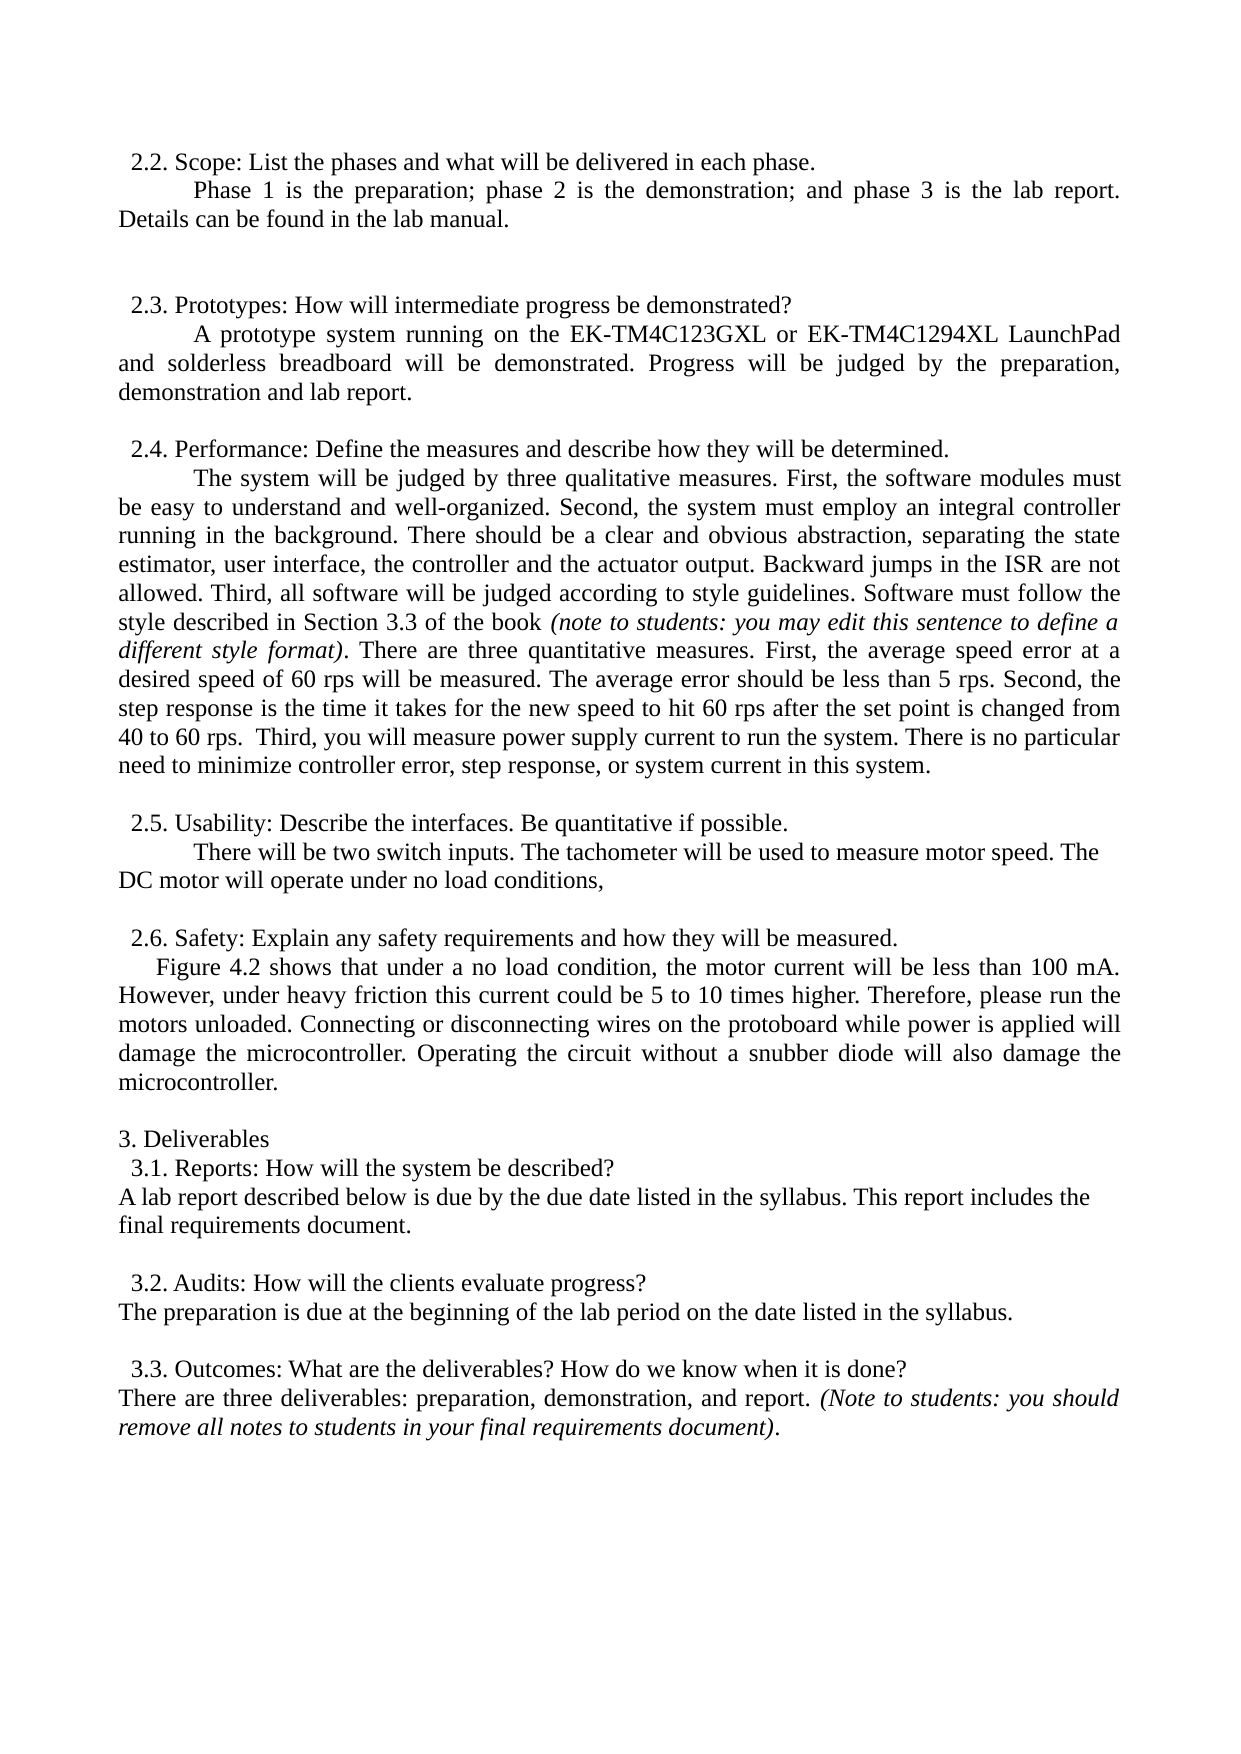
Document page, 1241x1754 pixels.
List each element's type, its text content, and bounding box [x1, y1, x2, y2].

text Phase 1 is the preparation; phase 2 is the demonstration; and phase 3 is the lab report. Details can be found in the lab manual. [118, 176, 1122, 233]
text The preparation is due at the beginning of the lab period on the date listed in the syllabus. [118, 1297, 1122, 1326]
text There will be two switch inputs. The tachometer will be used to measure motor speed. The DC motor will operate under no load conditions, [118, 837, 1122, 894]
text 2.6. Safety: Explain any safety requirements and how they will be measured. [118, 923, 1122, 952]
text There are three deliverables: preparation, demonstration, and report. (Note to students: you should remove all notes to students in your final requirements document). [118, 1383, 1122, 1441]
text 2.2. Scope: List the phases and what will be delivered in each phase. [118, 147, 1122, 176]
text A lab report described below is due by the due date listed in the syllabus. This report includes the final requirements document. [118, 1182, 1122, 1239]
text 3.1. Reports: How will the system be described? [118, 1153, 1122, 1182]
text 3.2. Audits: How will the clients evaluate progress? [118, 1268, 1122, 1297]
text 2.4. Performance: Define the measures and describe how they will be determined. [118, 434, 1122, 463]
text 2.5. Usability: Describe the interfaces. Be quantitative if possible. [118, 808, 1122, 837]
text 3. Deliverables [118, 1124, 1122, 1153]
text A prototype system running on the EK-TM4C123GXL or EK-TM4C1294XL LaunchPad and solderless breadboard will be demonstrated. Progress will be judged by the preparation, demonstration and lab report. [118, 319, 1122, 406]
text 3.3. Outcomes: What are the deliverables? How do we know when it is done? [118, 1354, 1122, 1383]
text The system will be judged by three qualitative measures. First, the software modules must be easy to understand and well-organized. Second, the system must employ an integral controller running in the background. There should be a clear and obvious abstraction, separating the state estimator, user interface, the controller and the actuator output. Backward jumps in the ISR are not allowed. Third, all software will be judged according to style guidelines. Software must follow the style described in Section 3.3 of the book (note to students: you may edit this sentence to define a different style format). There are three quantitative measures. First, the average speed error at a desired speed of 60 rps will be measured. The average error should be less than 5 rps. Second, the step response is the time it takes for the new speed to hit 60 rps after the set point is changed from 40 to 60 rps. Third, you will measure power supply current to run the system. There is no particular need to minimize controller error, step response, or system current in this system. [118, 463, 1122, 779]
text Figure 4.2 shows that under a no load condition, the motor current will be less than 100 mA. However, under heavy friction this current could be 5 to 10 times higher. Therefore, please run the motors unloaded. Connecting or disconnecting wires on the protoboard while power is applied will damage the microcontroller. Operating the circuit without a snubber diode will also damage the microcontroller. [118, 952, 1122, 1096]
text 2.3. Prototypes: How will intermediate progress be demonstrated? [118, 291, 1122, 319]
